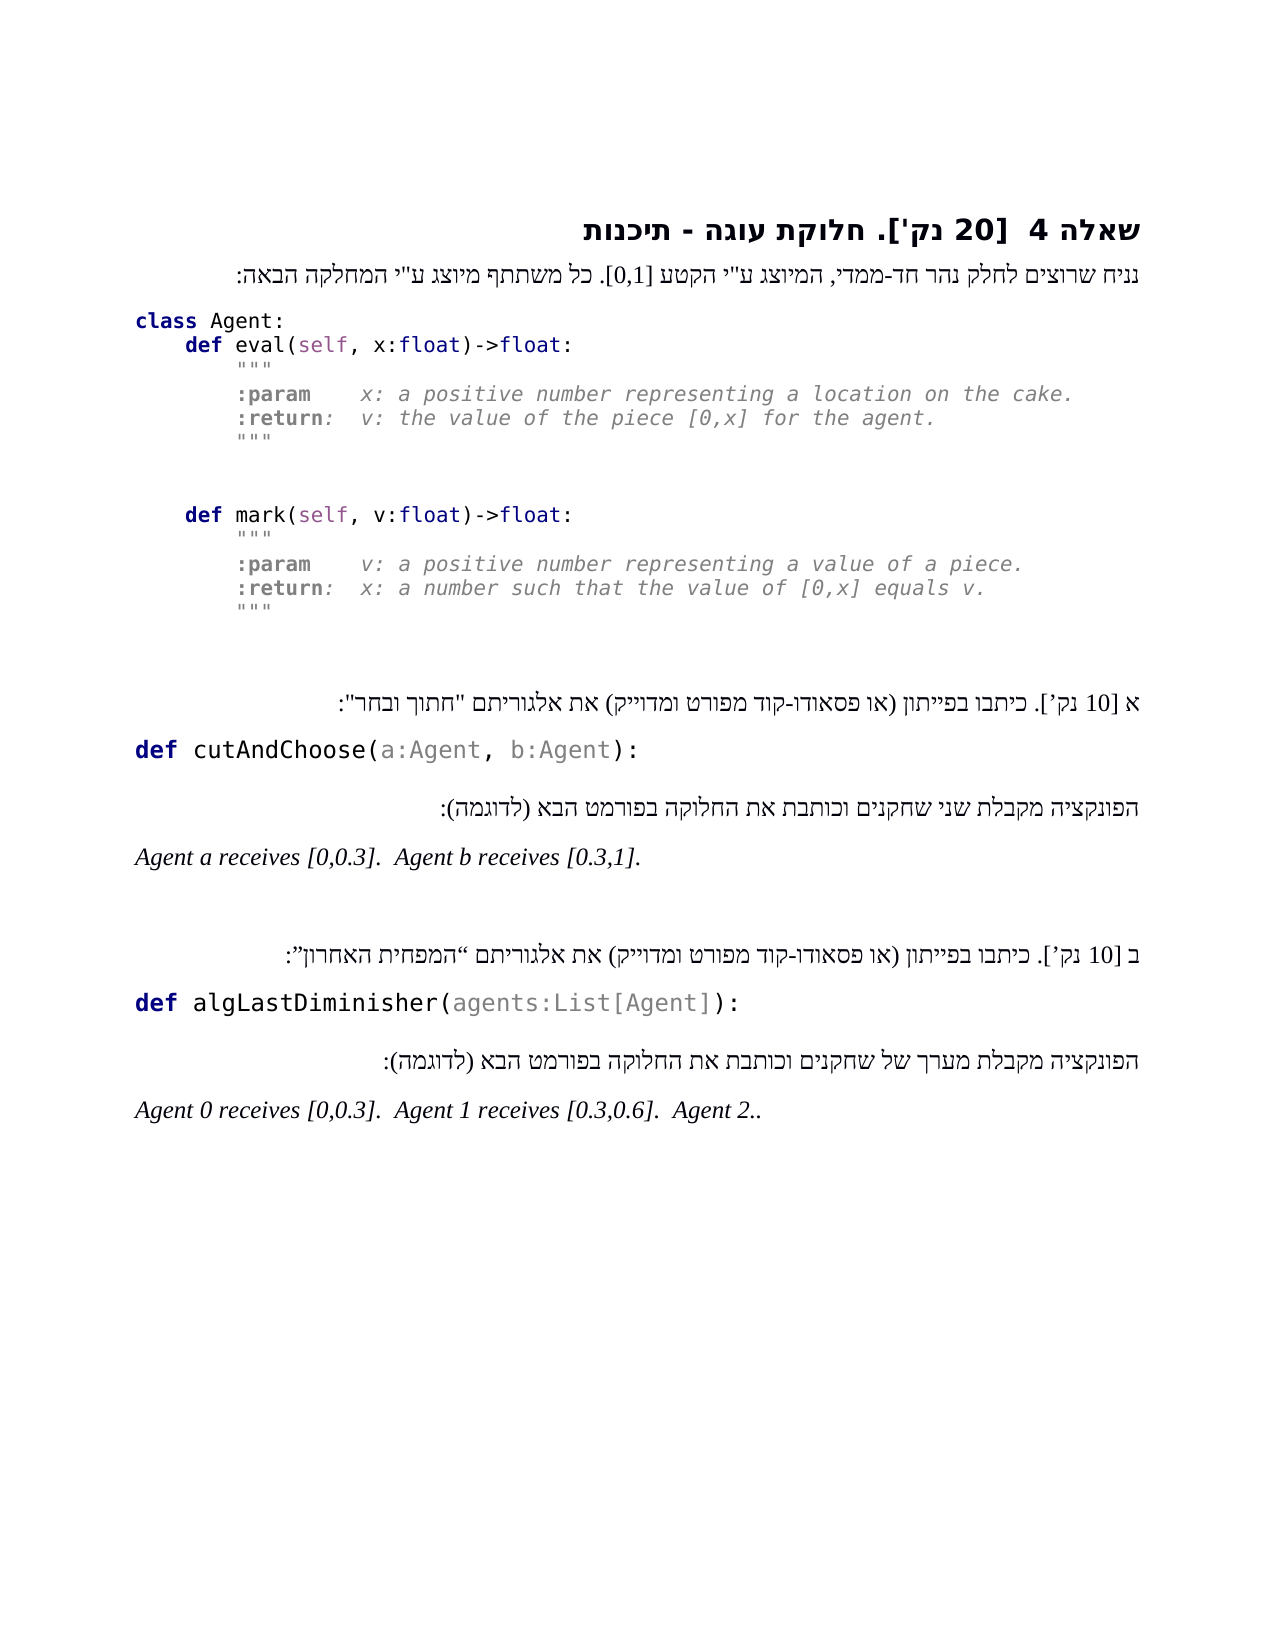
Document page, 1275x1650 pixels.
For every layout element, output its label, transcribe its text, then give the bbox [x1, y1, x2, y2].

text ב [10 נק’]. כיתבו בפייתון (או פסאודו-קוד מפורט ומדוייק) את אלגוריתם “המפחית האחרון”: [135, 941, 1140, 969]
text הפונקציה מקבלת מערך של שחקנים וכותבת את החלוקה בפורמט הבא (לדוגמה): [135, 1046, 1140, 1075]
subtitle שאלה 4 [20 נק']. חלוקת עוגה - תיכנות [135, 213, 1140, 247]
text א [10 נק’]. כיתבו בפייתון (או פסאודו-קוד מפורט ומדוייק) את אלגוריתם "חתוך ובחר": [135, 688, 1140, 716]
text הפונקציה מקבלת שני שחקנים וכותבת את החלוקה בפורמט הבא (לדוגמה): [135, 793, 1140, 822]
text Agent a receives [0,0.3]. Agent b receives [0.3,1]. [135, 842, 1140, 871]
text נניח שרוצים לחלק נהר חד-ממדי, המיוצג ע"י הקטע [0,1]. כל משתתף מיוצג ע"י המחלקה הבאה: [135, 260, 1140, 289]
text def cutAndChoose(a:Agent, b:Agent): [135, 737, 1140, 793]
text class Agent: def eval(self, x:float)->float: """ :param x: a positive number representing a location on the cake. :return: v: the value of the piece [0,x] for the agent. """ def mark(self, v:float)->float: """ :param v: a positive number representing a value of a piece. :return: x: a number such that the value of [0,x] equals v. """ [135, 309, 1140, 653]
text def algLastDiminisher(agents:List[Agent]): [135, 989, 1140, 1046]
text Agent 0 receives [0,0.3]. Agent 1 receives [0.3,0.6]. Agent 2.. [135, 1095, 1140, 1124]
